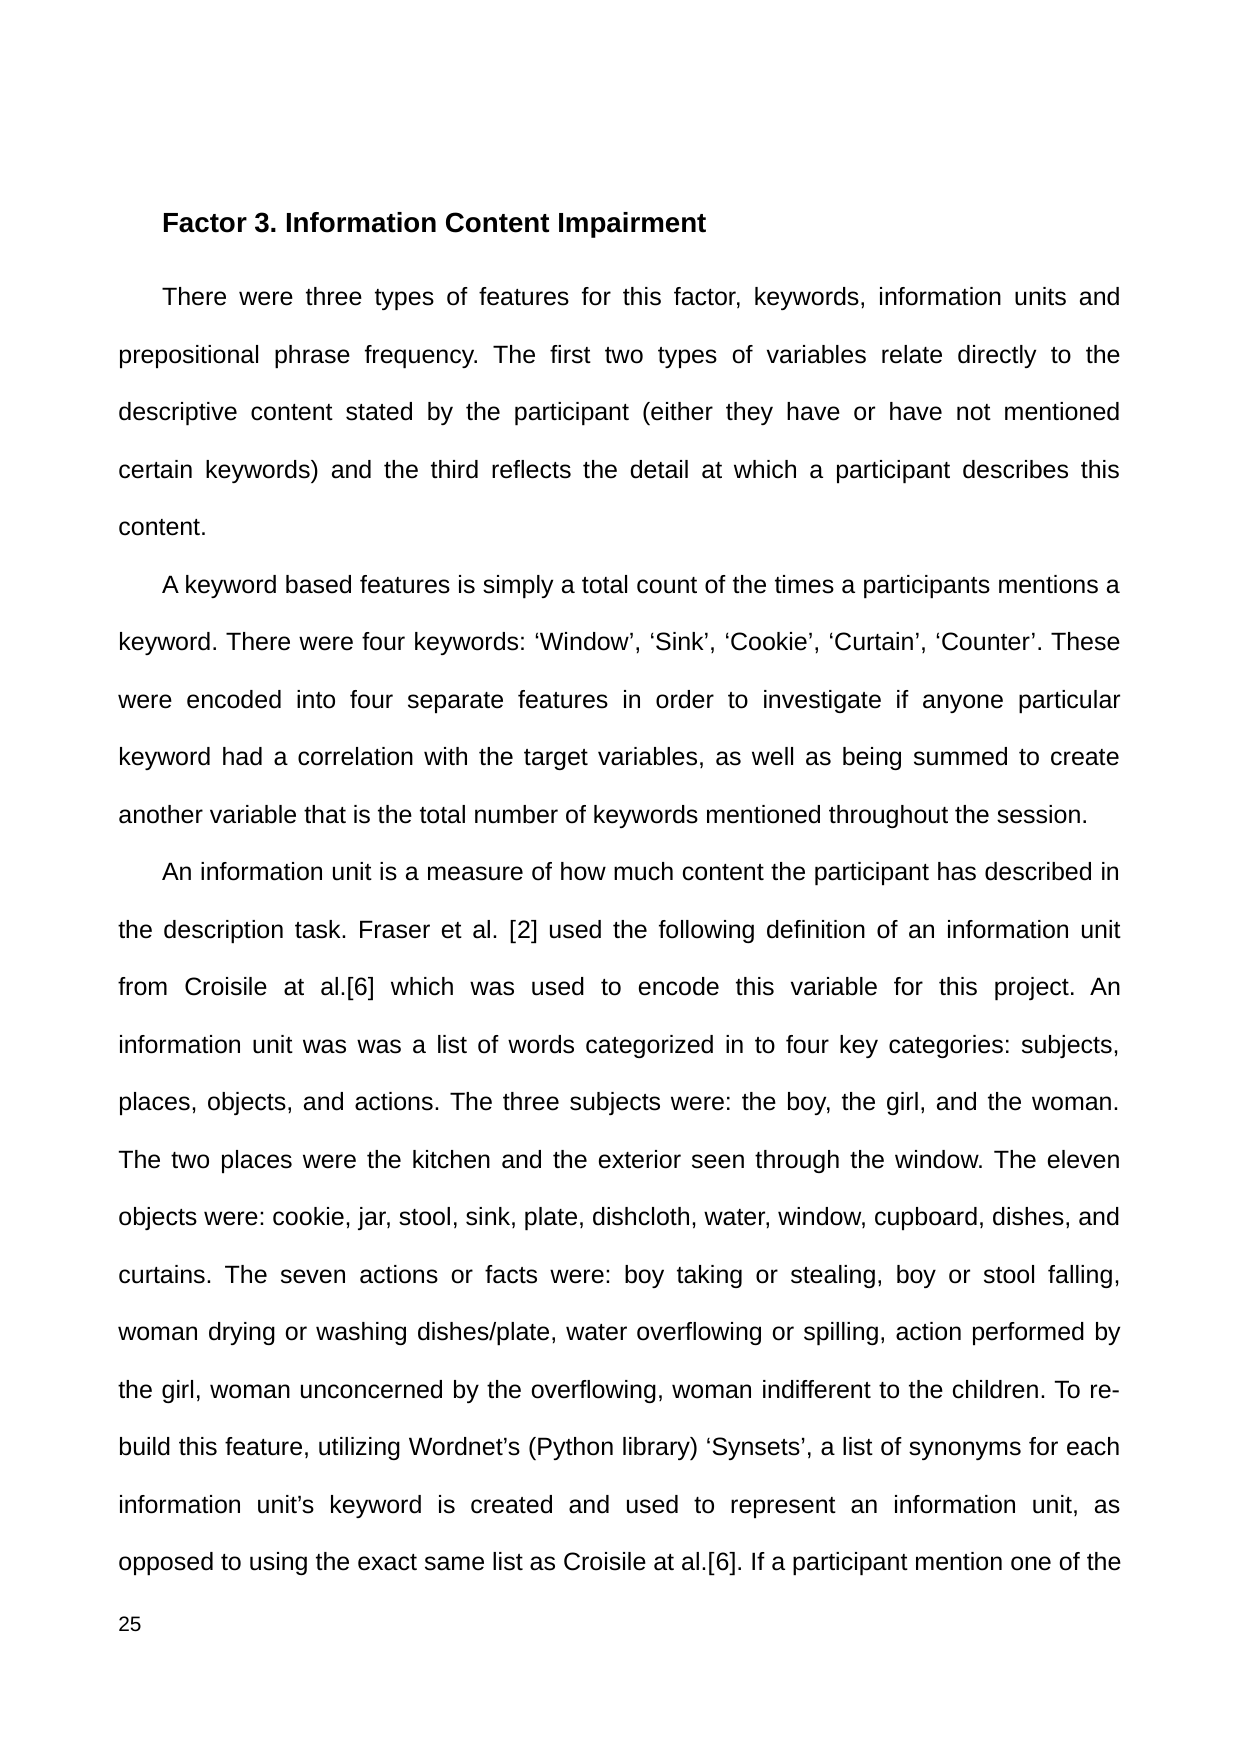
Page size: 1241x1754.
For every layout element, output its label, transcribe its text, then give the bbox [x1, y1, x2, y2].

text An information unit is a measure of how much content the participant has described in the description task. Fraser et al. [2] used the following definition of an information unit from Croisile at al.[6] which was used to encode this variable for this project. An information unit was was a list of words categorized in to four key categories: subjects, places, objects, and actions. The three subjects were: the boy, the girl, and the woman. The two places were the kitchen and the exterior seen through the window. The eleven objects were: cookie, jar, stool, sink, plate, dishcloth, water, window, cupboard, dishes, and curtains. The seven actions or facts were: boy taking or stealing, boy or stool falling, woman drying or washing dishes/plate, water overflowing or spilling, action performed by the girl, woman unconcerned by the overflowing, woman indifferent to the children. To re-build this feature, utilizing Wordnet’s (Python library) ‘Synsets’, a list of synonyms for each information unit’s keyword is created and used to represent an information unit, as opposed to using the exact same list as Croisile at al.[6]. If a participant mention one of the [118, 857, 1122, 1576]
subtitle Factor 3. Information Content Impairment [118, 206, 1122, 238]
text There were three types of features for this factor, keywords, information units and prepositional phrase frequency. The first two types of variables relate directly to the descriptive content stated by the participant (either they have or have not mentioned certain keywords) and the third reflects the detail at which a participant describes this content. [118, 282, 1122, 541]
text A keyword based features is simply a total count of the times a participants mentions a keyword. There were four keywords: ‘Window’, ‘Sink’, ‘Cookie’, ‘Curtain’, ‘Counter’. These were encoded into four separate features in order to investigate if anyone particular keyword had a correlation with the target variables, as well as being summed to create another variable that is the total number of keywords mentioned throughout the session. [118, 570, 1122, 829]
